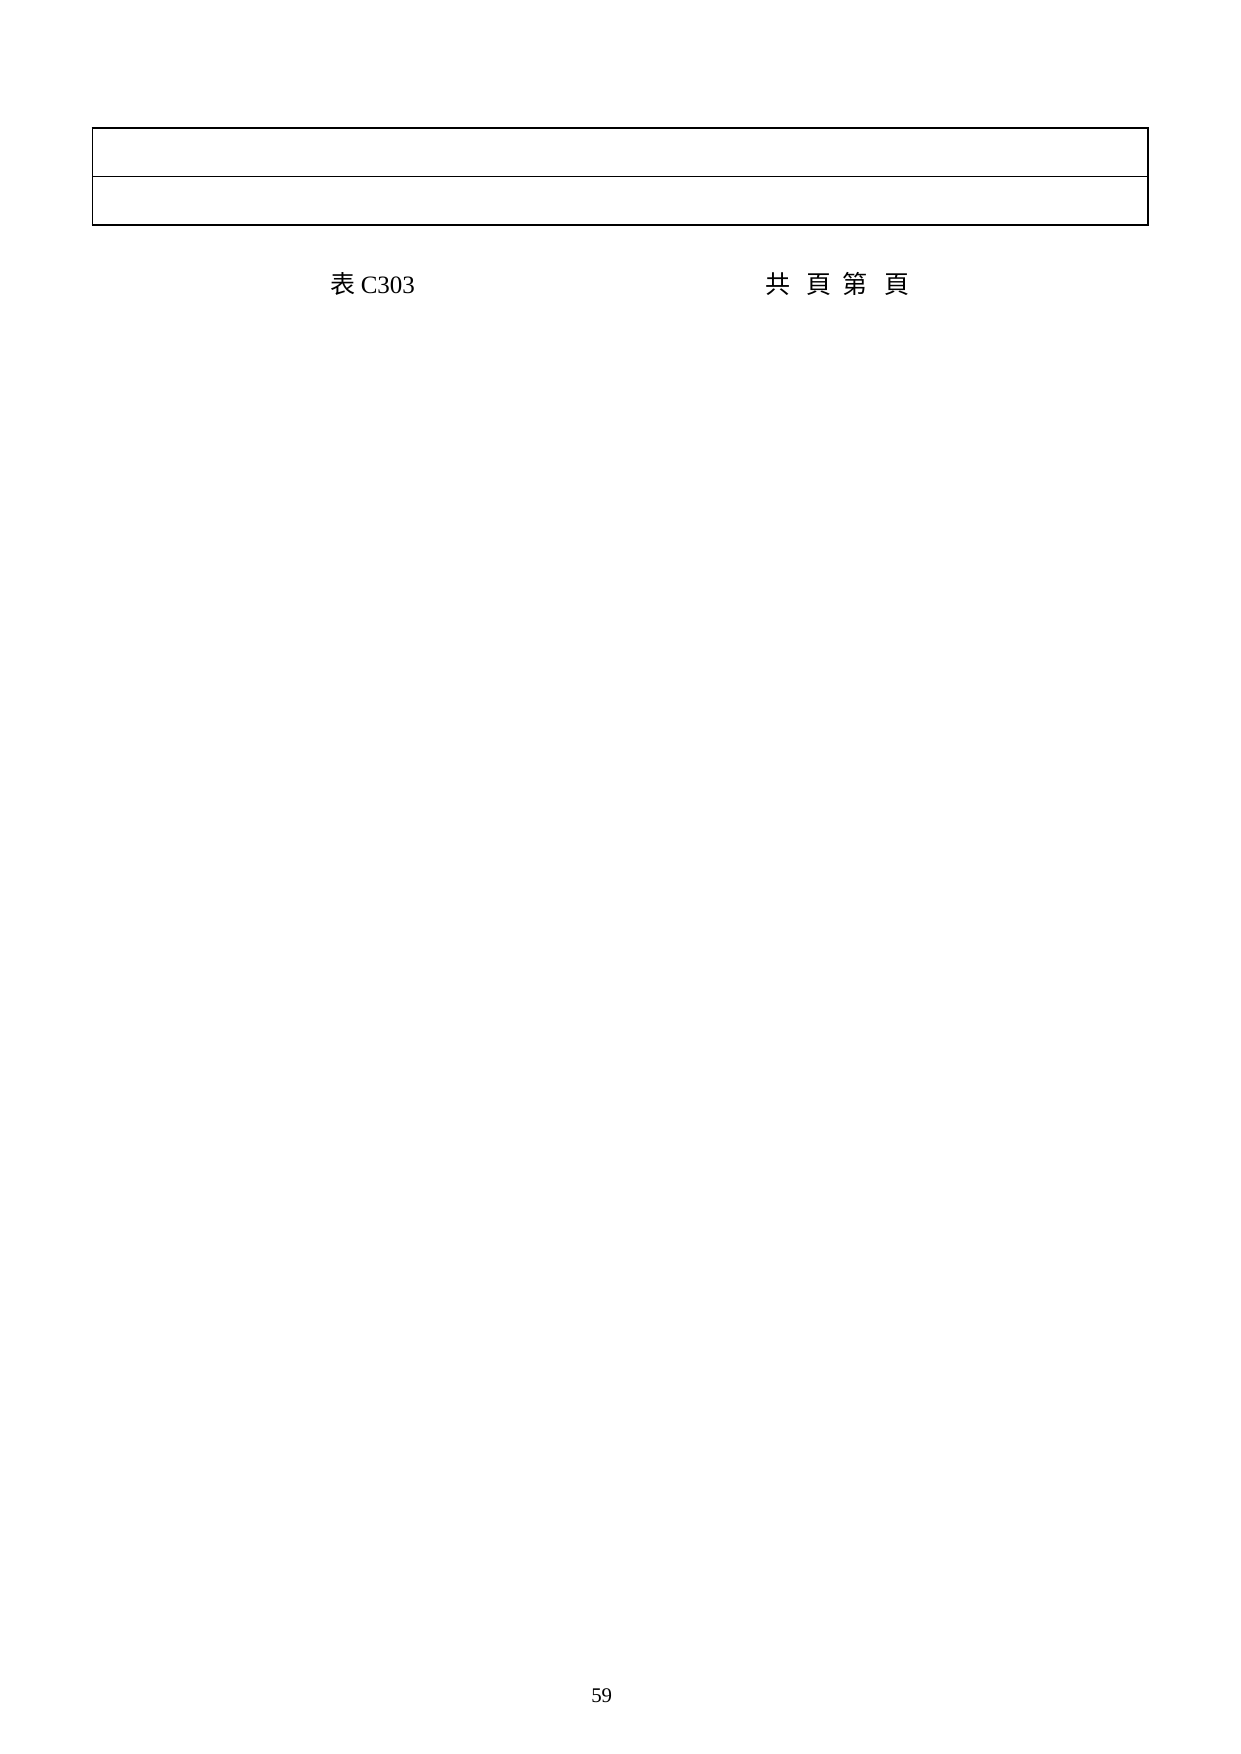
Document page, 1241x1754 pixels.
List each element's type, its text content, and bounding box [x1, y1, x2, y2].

table_cell [93, 129, 1147, 176]
text 表C303 共 頁 第 頁 [118, 263, 1122, 301]
table_cell [93, 177, 1147, 224]
